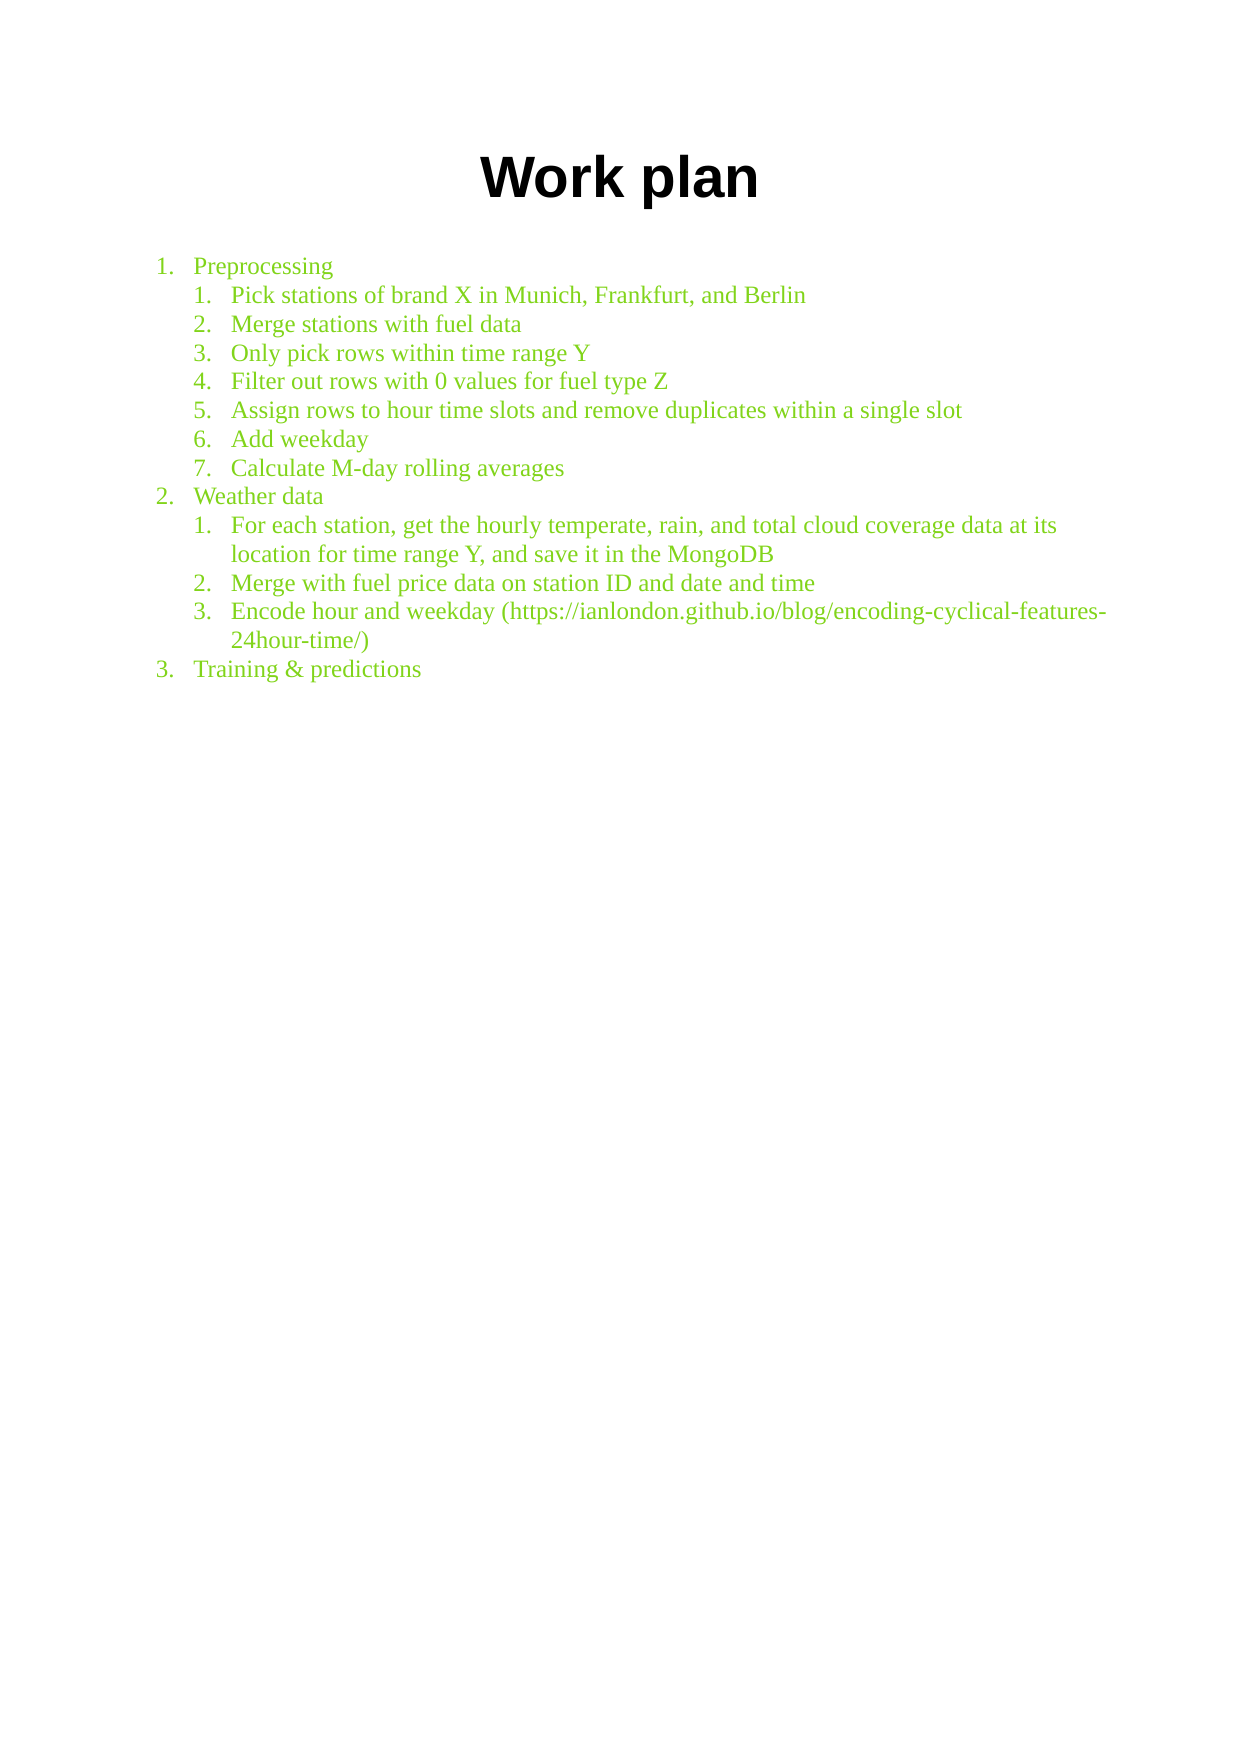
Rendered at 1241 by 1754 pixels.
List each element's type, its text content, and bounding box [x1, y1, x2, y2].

list Preprocessing [156, 251, 1122, 280]
list Assign rows to hour time slots and remove duplicates within a single slot [193, 395, 1122, 424]
list Add weekday [193, 424, 1122, 453]
list Only pick rows within time range Y [193, 338, 1122, 366]
list Merge with fuel price data on station ID and date and time [193, 568, 1122, 596]
title Work plan [118, 143, 1122, 210]
list For each station, get the hourly temperate, rain, and total cloud coverage data at its location for time range Y, and save it in the MongoDB [193, 510, 1122, 568]
list Pick stations of brand X in Munich, Frankfurt, and Berlin [193, 280, 1122, 309]
list Calculate M-day rolling averages [193, 453, 1122, 481]
list Filter out rows with 0 values for fuel type Z [193, 366, 1122, 395]
list Merge stations with fuel data [193, 309, 1122, 338]
list Encode hour and weekday (https://ianlondon.github.io/blog/encoding-cyclical-features-24hour-time/) [193, 596, 1122, 654]
list Training & predictions [156, 654, 1122, 683]
list Weather data [156, 481, 1122, 510]
